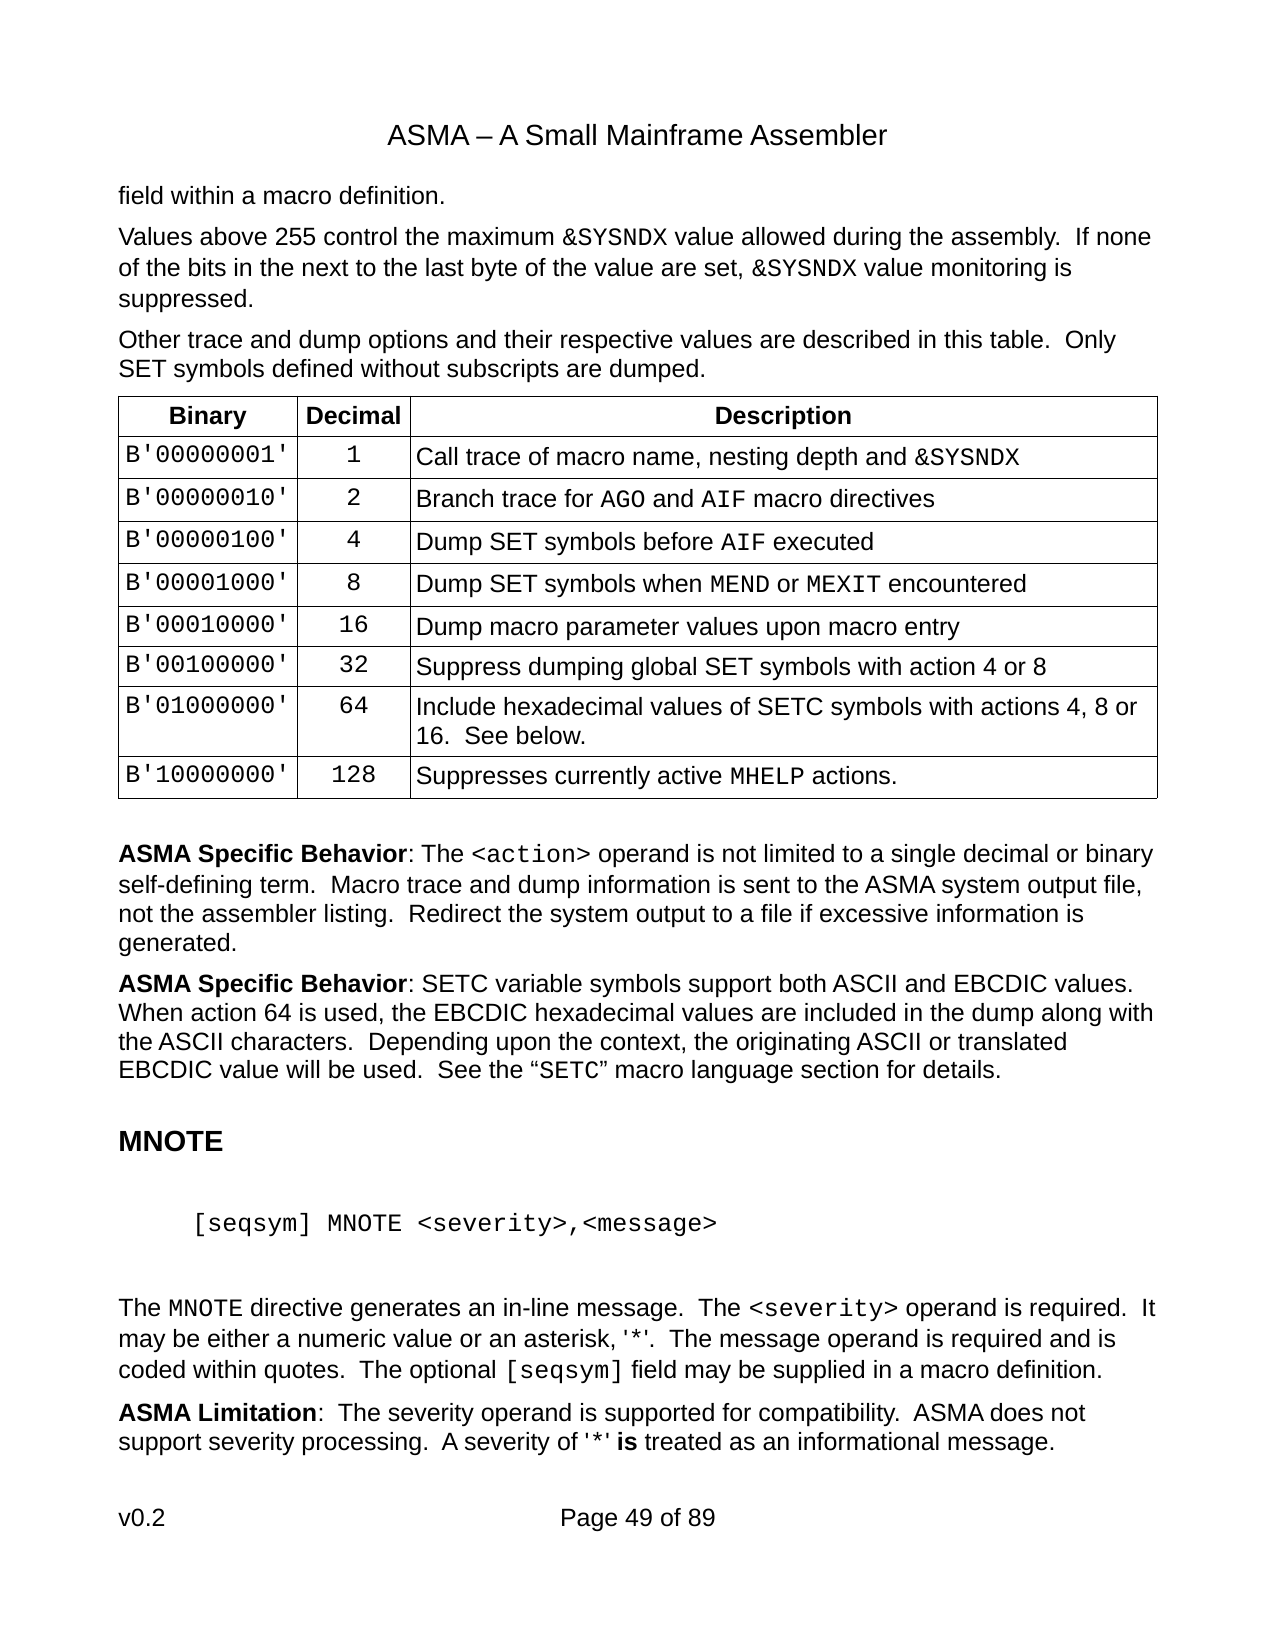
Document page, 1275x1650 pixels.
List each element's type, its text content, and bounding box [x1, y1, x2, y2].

table_cell Call trace of macro name, nesting depth and &SYSNDX [411, 437, 1157, 478]
table_cell 1 [298, 437, 410, 478]
table_cell 16 [298, 607, 410, 646]
text ASMA Limitation: The severity operand is supported for compatibility. ASMA does not support severity processing. A severity of '*' is treated as an informational message. [118, 1398, 1157, 1458]
table_cell Include hexadecimal values of SETC symbols with actions 4, 8 or 16. See below. [411, 687, 1157, 756]
text field within a macro definition. [118, 181, 1157, 210]
table_cell 32 [298, 647, 410, 686]
table_cell B'00001000' [119, 564, 297, 606]
table_cell B'00100000' [119, 647, 297, 686]
table_cell 128 [298, 757, 410, 798]
text ASMA Specific Behavior: The <action> operand is not limited to a single decimal or binary self-defining term. Macro trace and dump information is sent to the ASMA system output file, not the assembler listing. Redirect the system output to a file if excessive information is generated. [118, 839, 1157, 957]
text The MNOTE directive generates an in-line message. The <severity> operand is required. It may be either a numeric value or an asterisk, '*'. The message operand is required and is coded within quotes. The optional [seqsym] field may be supplied in a macro definition. [118, 1293, 1157, 1386]
text Other trace and dump options and their respective values are described in this table. Only SET symbols defined without subscripts are dumped. [118, 326, 1157, 383]
subtitle MNOTE [118, 1124, 1157, 1157]
table_cell Branch trace for AGO and AIF macro directives [411, 479, 1157, 521]
table_header Description [411, 397, 1157, 436]
table_cell Dump SET symbols before AIF executed [411, 522, 1157, 563]
table_cell Suppress dumping global SET symbols with action 4 or 8 [411, 647, 1157, 686]
table_cell B'00000010' [119, 479, 297, 521]
text Values above 255 control the maximum &SYSNDX value allowed during the assembly. If none of the bits in the next to the last byte of the value are set, &SYSNDX value monitoring is suppressed. [118, 222, 1157, 313]
text ASMA Specific Behavior: SETC variable symbols support both ASCII and EBCDIC values. When action 64 is used, the EBCDIC hexadecimal values are included in the dump along with the ASCII characters. Depending upon the context, the originating ASCII or translated EBCDIC value will be used. See the “SETC” macro language section for details. [118, 969, 1157, 1086]
table_cell B'01000000' [119, 687, 297, 756]
table_cell B'00000100' [119, 522, 297, 563]
table_cell Suppresses currently active MHELP actions. [411, 757, 1157, 798]
text [seqsym] MNOTE <severity>,<message> [192, 1211, 1157, 1239]
table_header Decimal [298, 397, 410, 436]
table_cell 64 [298, 687, 410, 756]
table_cell Dump macro parameter values upon macro entry [411, 607, 1157, 646]
table_cell 4 [298, 522, 410, 563]
table_cell B'10000000' [119, 757, 297, 798]
table_cell 8 [298, 564, 410, 606]
table_cell B'00010000' [119, 607, 297, 646]
table_cell B'00000001' [119, 437, 297, 478]
table_cell 2 [298, 479, 410, 521]
table_cell Dump SET symbols when MEND or MEXIT encountered [411, 564, 1157, 606]
table_header Binary [119, 397, 297, 436]
